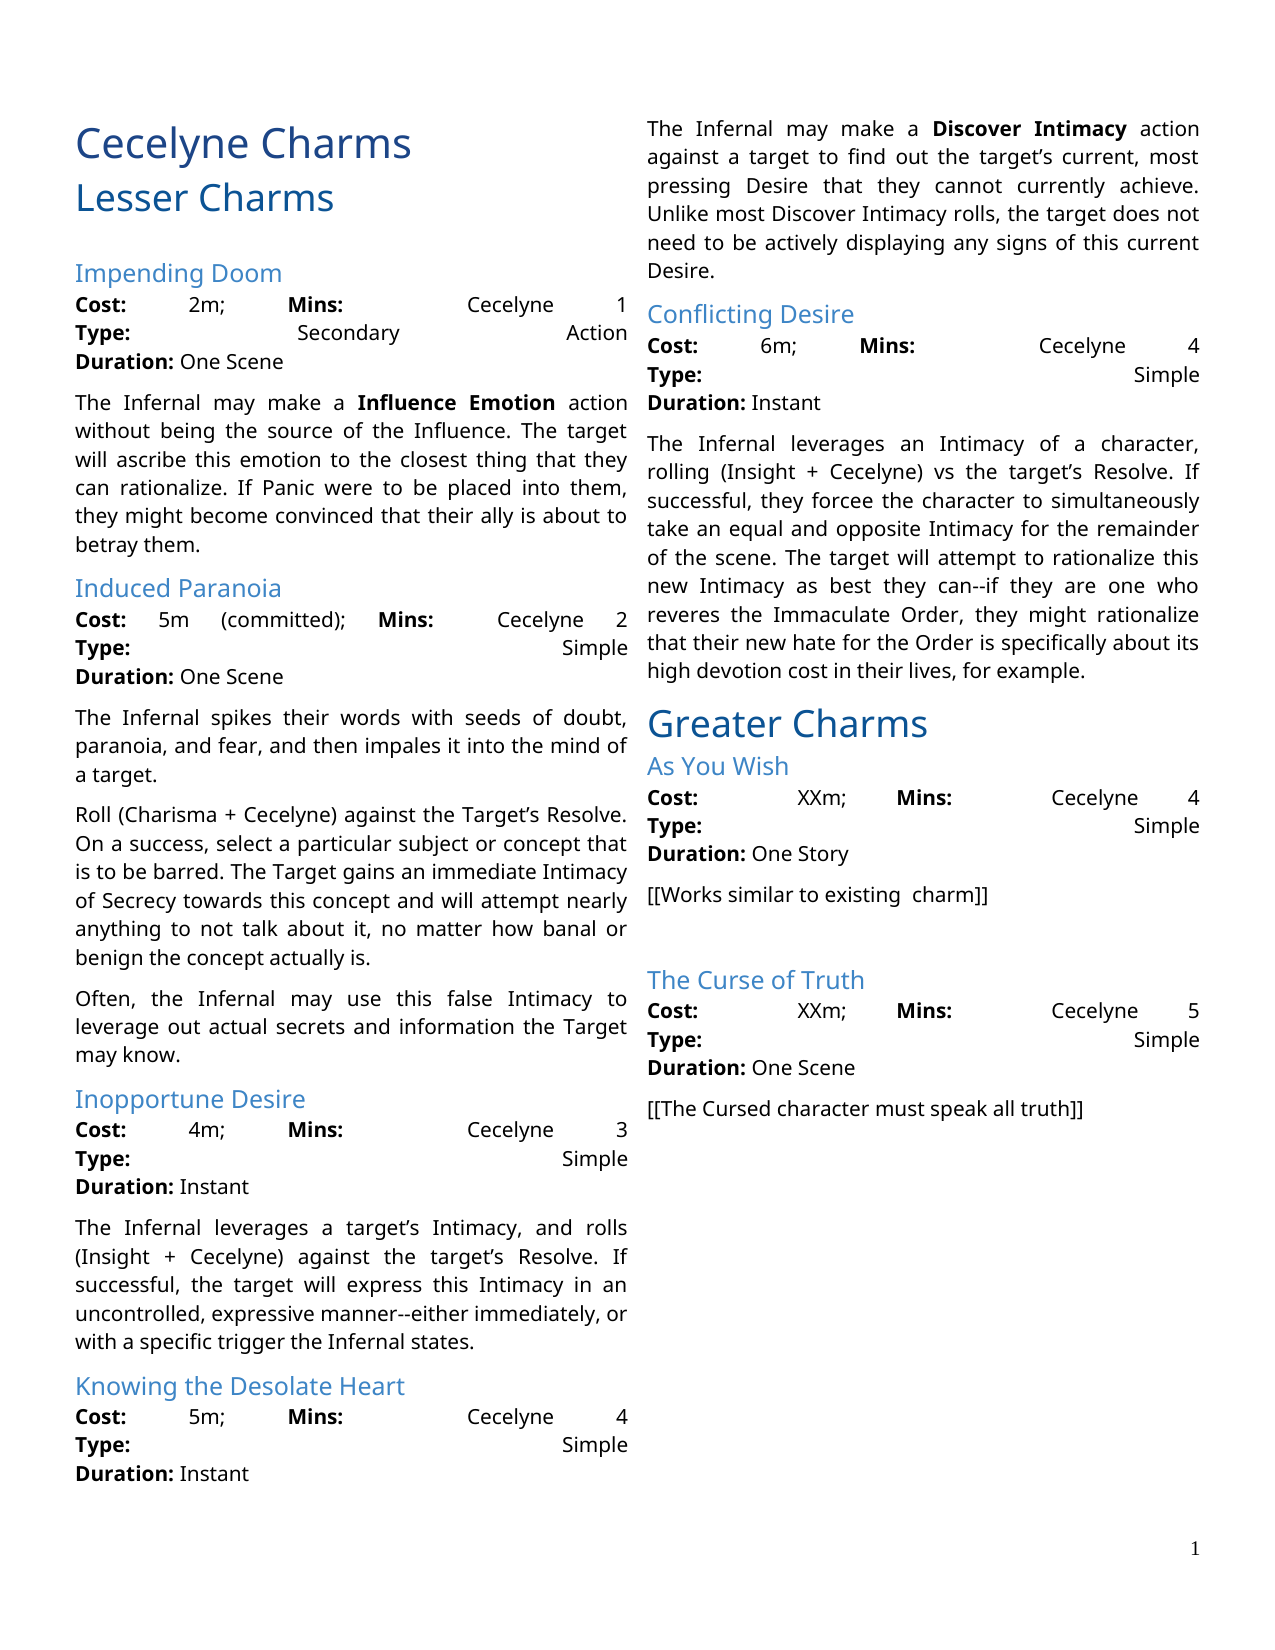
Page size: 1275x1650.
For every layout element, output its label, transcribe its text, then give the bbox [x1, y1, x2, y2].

text Roll (Charisma + Cecelyne) against the Target’s Resolve. On a success, select a particular subject or concept that is to be barred. The Target gains an immediate Intimacy of Secrecy towards this concept and will attempt nearly anything to not talk about it, no matter how banal or benign the concept actually is. [75, 801, 628, 971]
text The Infernal leverages a target’s Intimacy, and rolls (Insight + Cecelyne) against the target’s Resolve. If successful, the target will express this Intimacy in an uncontrolled, expressive manner--either immediately, or with a specific trigger the Infernal states. [75, 1213, 628, 1356]
subtitle Conflicting Desire [647, 297, 1200, 331]
text [[Works similar to existing charm]] [647, 880, 1200, 909]
subtitle The Curse of Truth [647, 962, 1200, 996]
text Cost: 5m; Mins: Cecelyne 4 Type: Simple Duration: Instant [75, 1402, 628, 1487]
subtitle Knowing the Desolate Heart [75, 1368, 628, 1402]
text The Infernal may make a Influence Emotion action without being the source of the Influence. The target will ascribe this emotion to the closest thing that they can rationalize. If Panic were to be placed into them, they might become convinced that their ally is about to betray them. [75, 388, 628, 558]
subtitle Induced Paranoia [75, 571, 628, 605]
text Cost: XXm; Mins: Cecelyne 5 Type: Simple Duration: One Scene [647, 996, 1200, 1082]
subtitle Inopportune Desire [75, 1082, 628, 1116]
subtitle Greater Charms [647, 697, 1200, 748]
subtitle Impending Doom [75, 256, 628, 290]
text The Infernal may make a Discover Intimacy action against a target to find out the target’s current, most pressing Desire that they cannot currently achieve. Unlike most Discover Intimacy rolls, the target does not need to be actively displaying any signs of this current Desire. [647, 114, 1200, 285]
text The Infernal leverages an Intimacy of a character, rolling (Insight + Cecelyne) vs the target’s Resolve. If successful, they forcee the character to simultaneously take an equal and opposite Intimacy for the remainder of the scene. The target will attempt to rationalize this new Intimacy as best they can--if they are one who reveres the Immaculate Order, they might rationalize that their new hate for the Order is specifically about its high devotion cost in their lives, for example. [647, 429, 1200, 685]
text Cost: XXm; Mins: Cecelyne 4 Type: Simple Duration: One Story [647, 783, 1200, 868]
text Often, the Infernal may use this false Intimacy to leverage out actual secrets and information the Target may know. [75, 984, 628, 1069]
text The Infernal spikes their words with seeds of doubt, paranoia, and fear, and then impales it into the mind of a target. [75, 703, 628, 788]
text Cost: 4m; Mins: Cecelyne 3 Type: Simple Duration: Instant [75, 1116, 628, 1201]
text Cost: 5m (committed); Mins: Cecelyne 2 Type: Simple Duration: One Scene [75, 605, 628, 690]
text [[The Cursed character must speak all truth]] [647, 1094, 1200, 1123]
subtitle Cecelyne Charms [75, 114, 628, 171]
subtitle Lesser Charms [75, 171, 628, 222]
text Cost: 6m; Mins: Cecelyne 4 Type: Simple Duration: Instant [647, 331, 1200, 417]
text Cost: 2m; Mins: Cecelyne 1 Type: Secondary Action Duration: One Scene [75, 290, 628, 375]
subtitle As You Wish [647, 748, 1200, 783]
